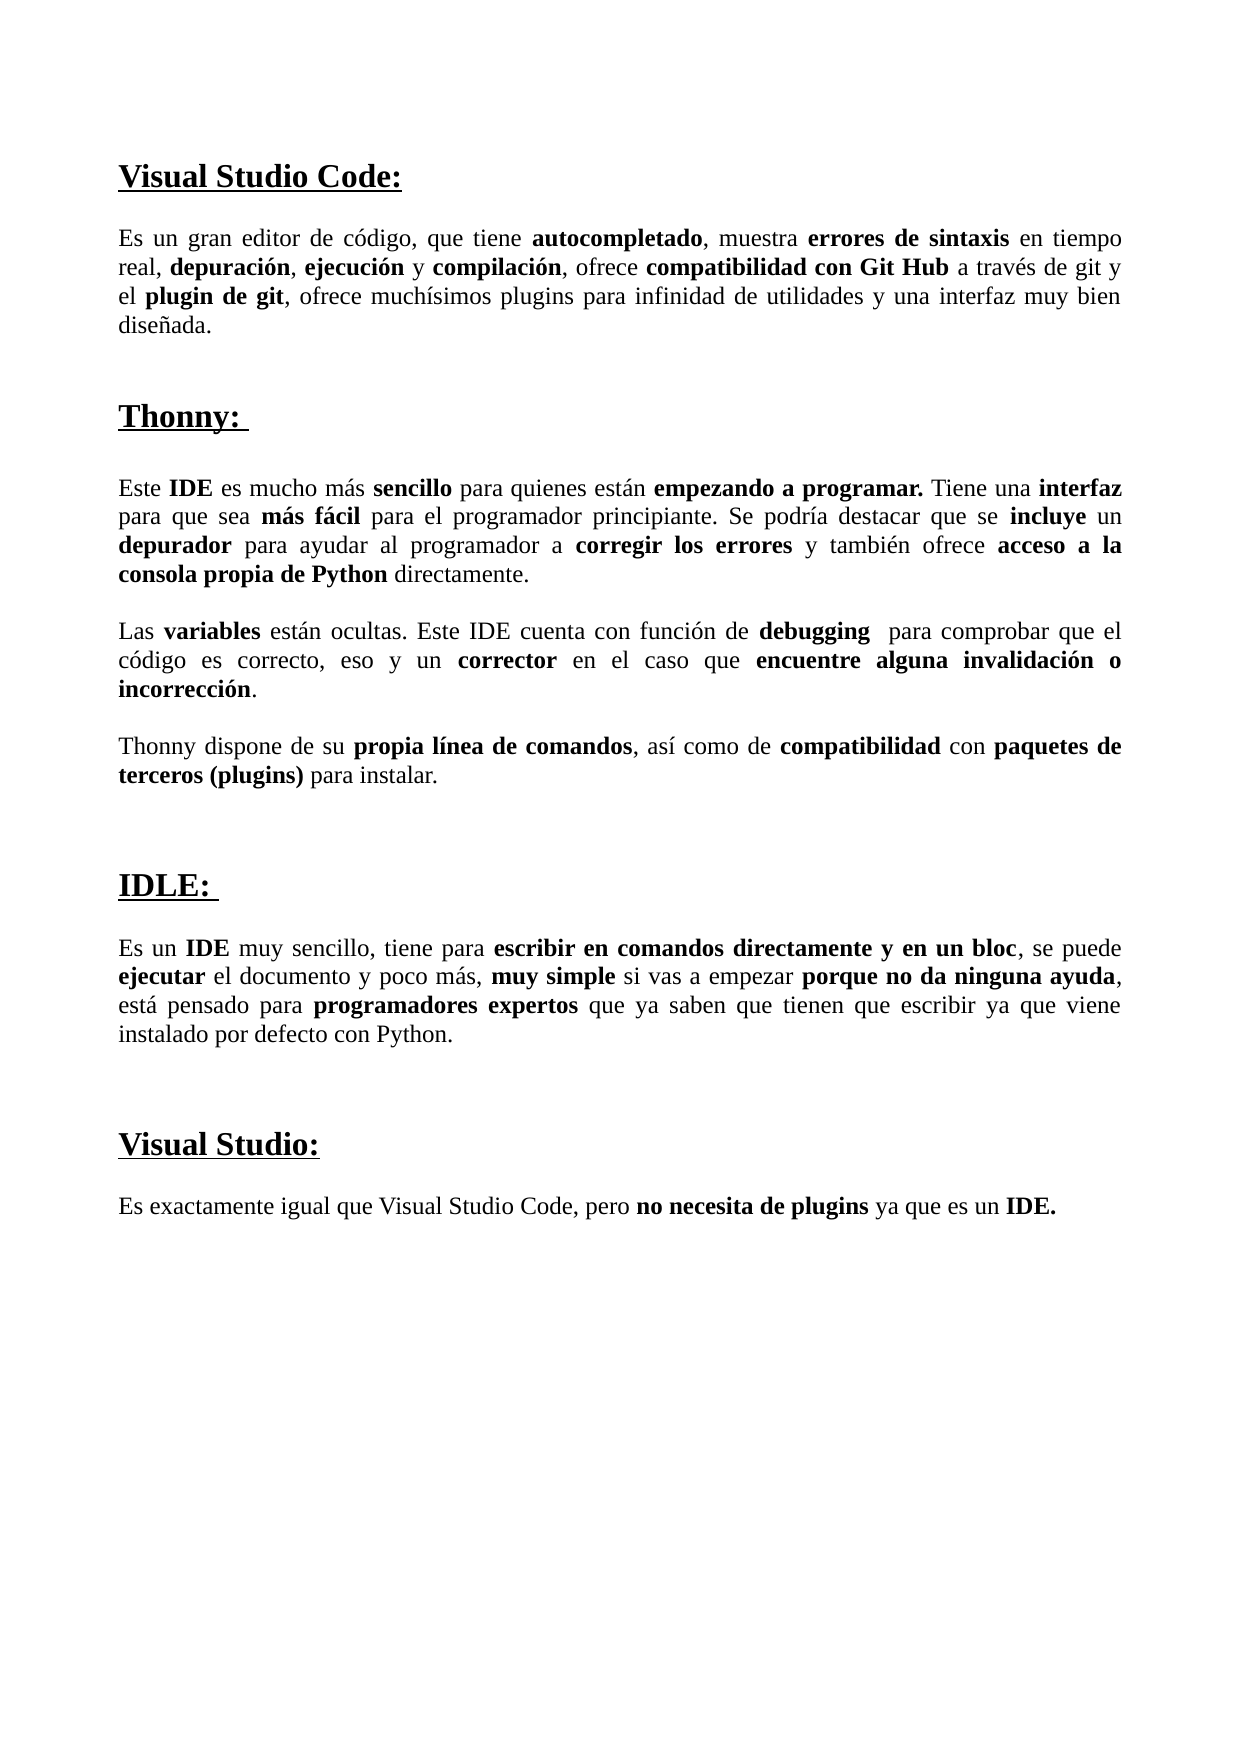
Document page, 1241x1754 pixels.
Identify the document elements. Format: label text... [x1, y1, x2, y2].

text Visual Studio Code: [118, 156, 1122, 195]
text Este IDE es mucho más sencillo para quienes están empezando a programar. Tiene una interfaz para que sea más fácil para el programador principiante. Se podría destacar que se incluye un depurador para ayudar al programador a corregir los errores y también ofrece acceso a la consola propia de Python directamente. [118, 473, 1122, 588]
text Thonny: [118, 396, 1122, 434]
text Es un gran editor de código, que tiene autocompletado, muestra errores de sintaxis en tiempo real, depuración, ejecución y compilación, ofrece compatibilidad con Git Hub a través de git y el plugin de git, ofrece muchísimos plugins para infinidad de utilidades y una interfaz muy bien diseñada. [118, 223, 1122, 338]
text IDLE: [118, 866, 1122, 904]
text Es exactamente igual que Visual Studio Code, pero no necesita de plugins ya que es un IDE. [118, 1191, 1122, 1220]
text Visual Studio: [118, 1124, 1122, 1163]
text Es un IDE muy sencillo, tiene para escribir en comandos directamente y en un bloc, se puede ejecutar el documento y poco más, muy simple si vas a empezar porque no da ninguna ayuda, está pensado para programadores expertos que ya saben que tienen que escribir ya que viene instalado por defecto con Python. [118, 933, 1122, 1048]
text Thonny dispone de su propia línea de comandos, así como de compatibilidad con paquetes de terceros (plugins) para instalar. [118, 731, 1122, 789]
text Las variables están ocultas. Este IDE cuenta con función de debugging para comprobar que el código es correcto, eso y un corrector en el caso que encuentre alguna invalidación o incorrección. [118, 616, 1122, 703]
